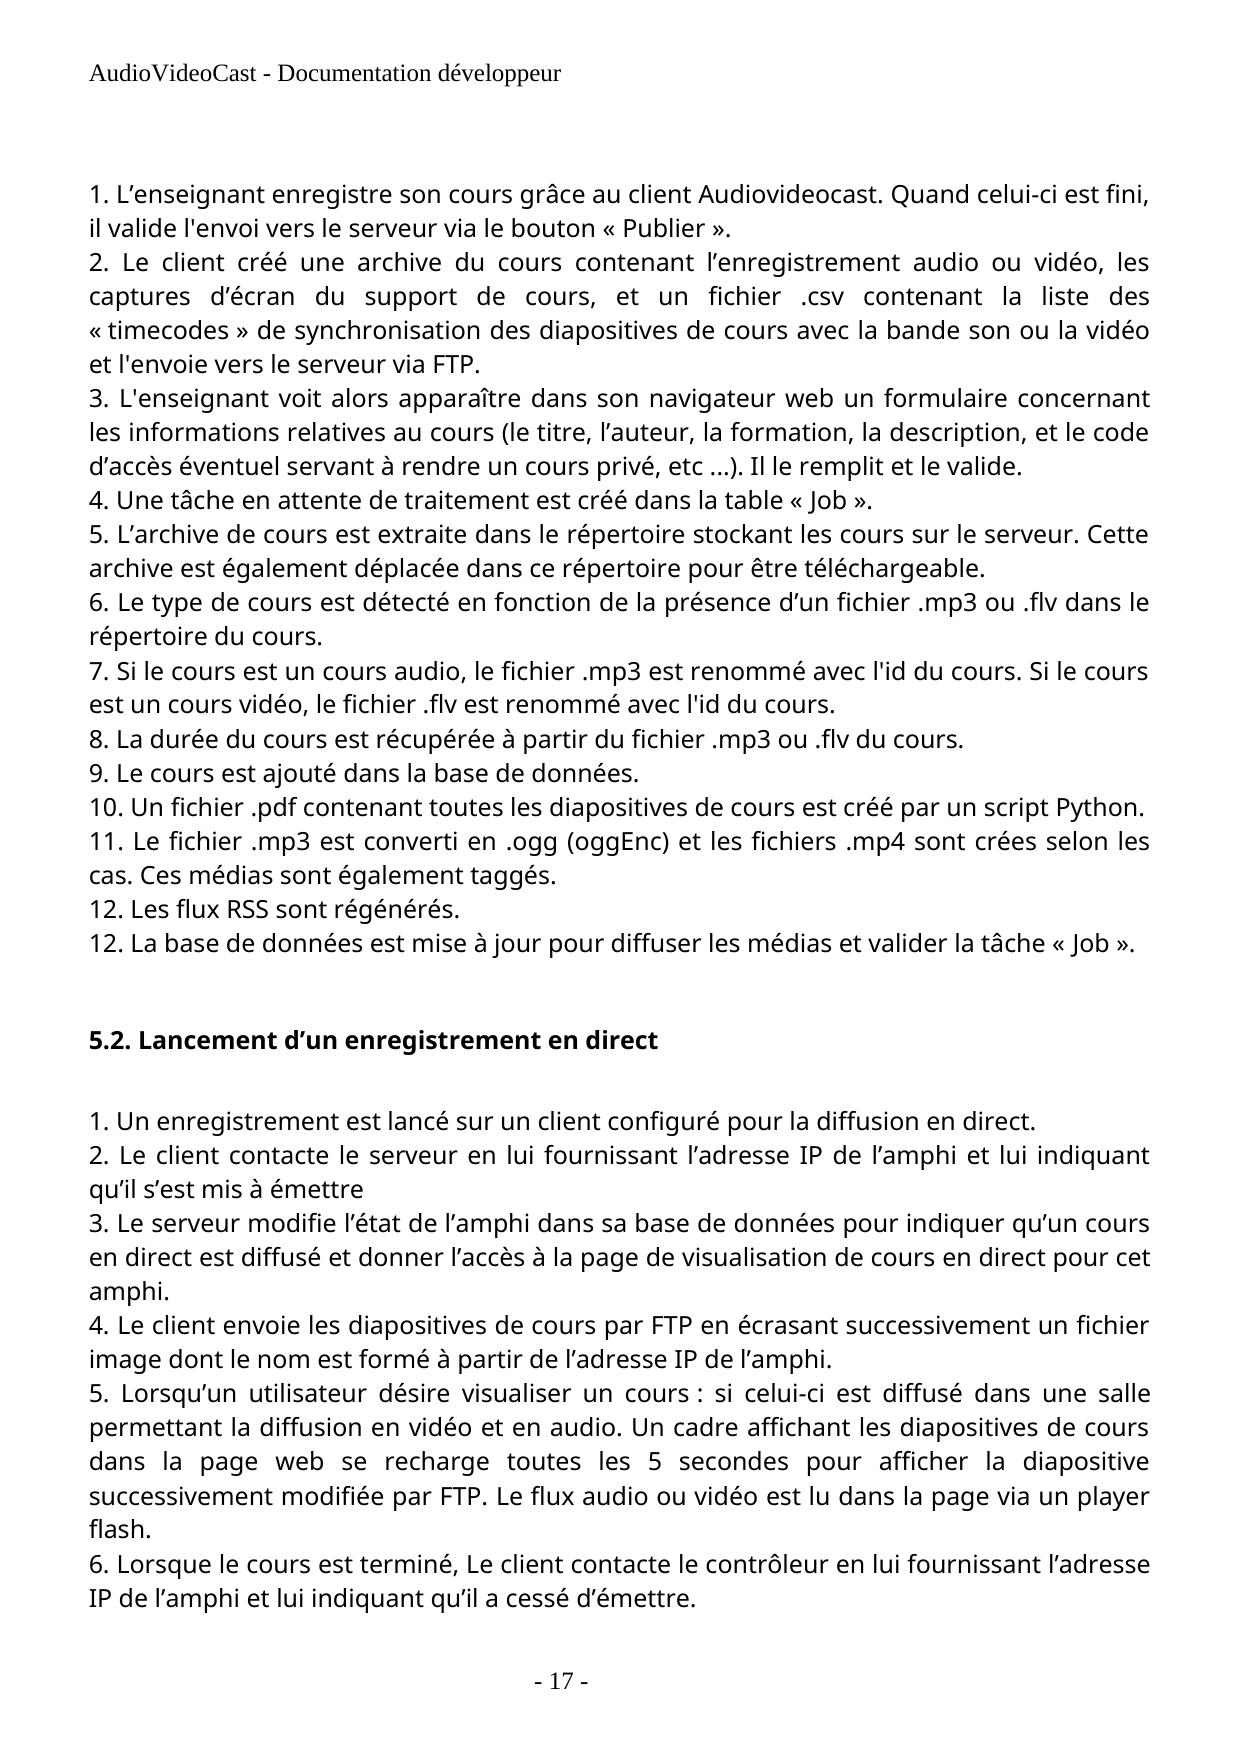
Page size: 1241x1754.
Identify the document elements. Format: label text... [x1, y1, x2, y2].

text 8. La durée du cours est récupérée à partir du fichier .mp3 ou .flv du cours. [88, 721, 1152, 755]
text 5. Lorsqu’un utilisateur désire visualiser un cours : si celui-ci est diffusé dans une salle permettant la diffusion en vidéo et en audio. Un cadre affichant les diapositives de cours dans la page web se recharge toutes les 5 secondes pour afficher la diapositive successivement modifiée par FTP. Le flux audio ou vidéo est lu dans la page via un player flash. [88, 1376, 1152, 1546]
text 1. Un enregistrement est lancé sur un client configuré pour la diffusion en direct. [88, 1103, 1152, 1137]
text 1. L’enseignant enregistre son cours grâce au client Audiovideocast. Quand celui-ci est fini, il valide l'envoi vers le serveur via le bouton « Publier ». [88, 176, 1152, 244]
text 12. Les flux RSS sont régénérés. [88, 892, 1152, 926]
text 3. L'enseignant voit alors apparaître dans son navigateur web un formulaire concernant les informations relatives au cours (le titre, l’auteur, la formation, la description, et le code d’accès éventuel servant à rendre un cours privé, etc ...). Il le remplit et le valide. [88, 381, 1152, 483]
text 6. Le type de cours est détecté en fonction de la présence d’un fichier .mp3 ou .flv dans le répertoire du cours. [88, 585, 1152, 653]
text 5. L’archive de cours est extraite dans le répertoire stockant les cours sur le serveur. Cette archive est également déplacée dans ce répertoire pour être téléchargeable. [88, 517, 1152, 585]
text 2. Le client contacte le serveur en lui fournissant l’adresse IP de l’amphi et lui indiquant qu’il s’est mis à émettre [88, 1137, 1152, 1206]
text 11. Le fichier .mp3 est converti en .ogg (oggEnc) et les fichiers .mp4 sont crées selon les cas. Ces médias sont également taggés. [88, 823, 1152, 892]
text 3. Le serveur modifie l’état de l’amphi dans sa base de données pour indiquer qu’un cours en direct est diffusé et donner l’accès à la page de visualisation de cours en direct pour cet amphi. [88, 1206, 1152, 1308]
text 2. Le client créé une archive du cours contenant l’enregistrement audio ou vidéo, les captures d’écran du support de cours, et un fichier .csv contenant la liste des « timecodes » de synchronisation des diapositives de cours avec la bande son ou la vidéo et l'envoie vers le serveur via FTP. [88, 244, 1152, 381]
subtitle 5.2. Lancement d’un enregistrement en direct [88, 1023, 1152, 1091]
text 4. Le client envoie les diapositives de cours par FTP en écrasant successivement un fichier image dont le nom est formé à partir de l’adresse IP de l’amphi. [88, 1308, 1152, 1376]
text 4. Une tâche en attente de traitement est créé dans la table « Job ». [88, 483, 1152, 517]
text 12. La base de données est mise à jour pour diffuser les médias et valider la tâche « Job ». [88, 926, 1152, 960]
text 9. Le cours est ajouté dans la base de données. [88, 755, 1152, 789]
text 6. Lorsque le cours est terminé, Le client contacte le contrôleur en lui fournissant l’adresse IP de l’amphi et lui indiquant qu’il a cessé d’émettre. [88, 1546, 1152, 1614]
text 7. Si le cours est un cours audio, le fichier .mp3 est renommé avec l'id du cours. Si le cours est un cours vidéo, le fichier .flv est renommé avec l'id du cours. [88, 653, 1152, 721]
text 10. Un fichier .pdf contenant toutes les diapositives de cours est créé par un script Python. [88, 789, 1152, 823]
